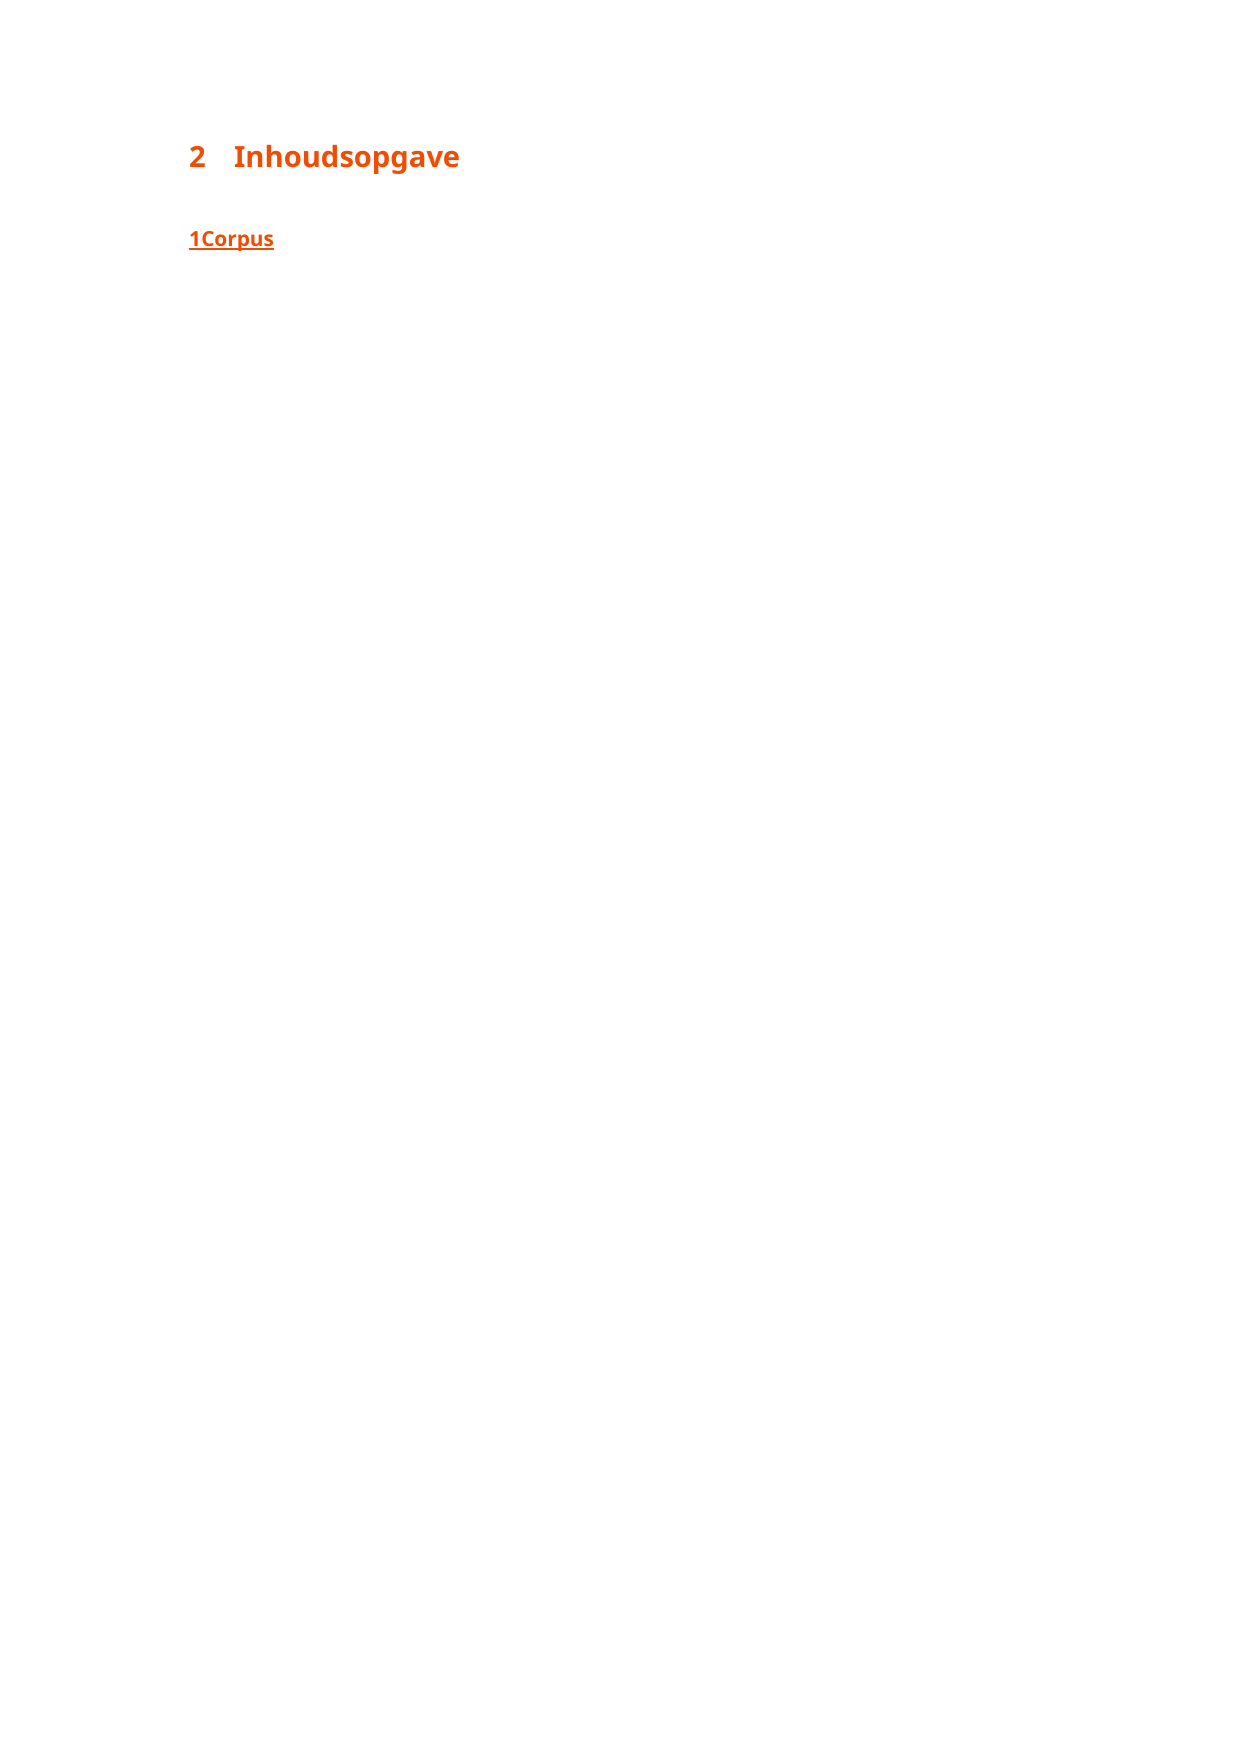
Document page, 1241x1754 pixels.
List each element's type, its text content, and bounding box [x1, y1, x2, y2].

subtitle Inhoudsopgave [189, 136, 992, 176]
text 1 Corpus [189, 192, 992, 260]
